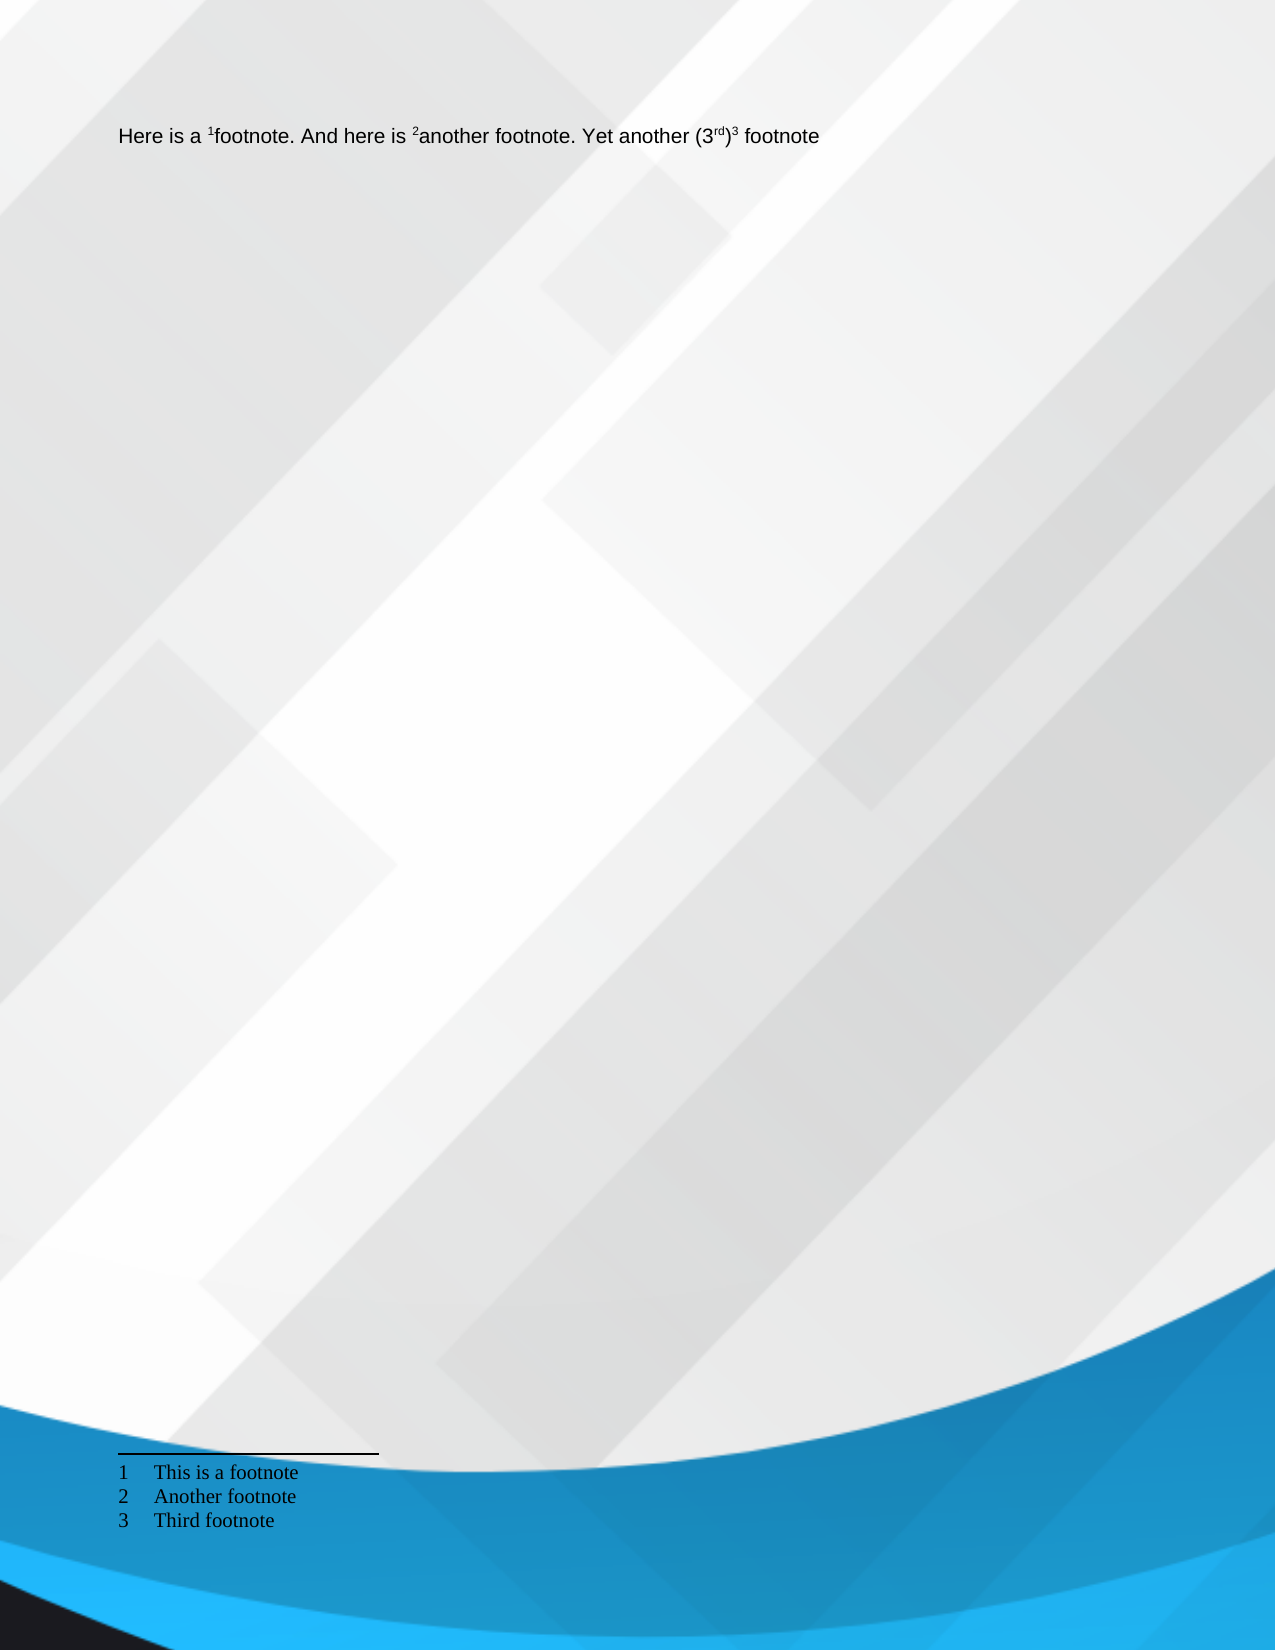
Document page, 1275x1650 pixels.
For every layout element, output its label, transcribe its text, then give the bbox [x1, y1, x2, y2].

text Third footnote [118, 1508, 1157, 1532]
text This is a footnote [118, 1460, 1157, 1484]
text Another footnote [118, 1484, 1157, 1508]
text Here is a footnote. And here is another footnote. Yet another (3rd) footnote [118, 123, 1157, 147]
picture [0, 0, 1275, 1650]
